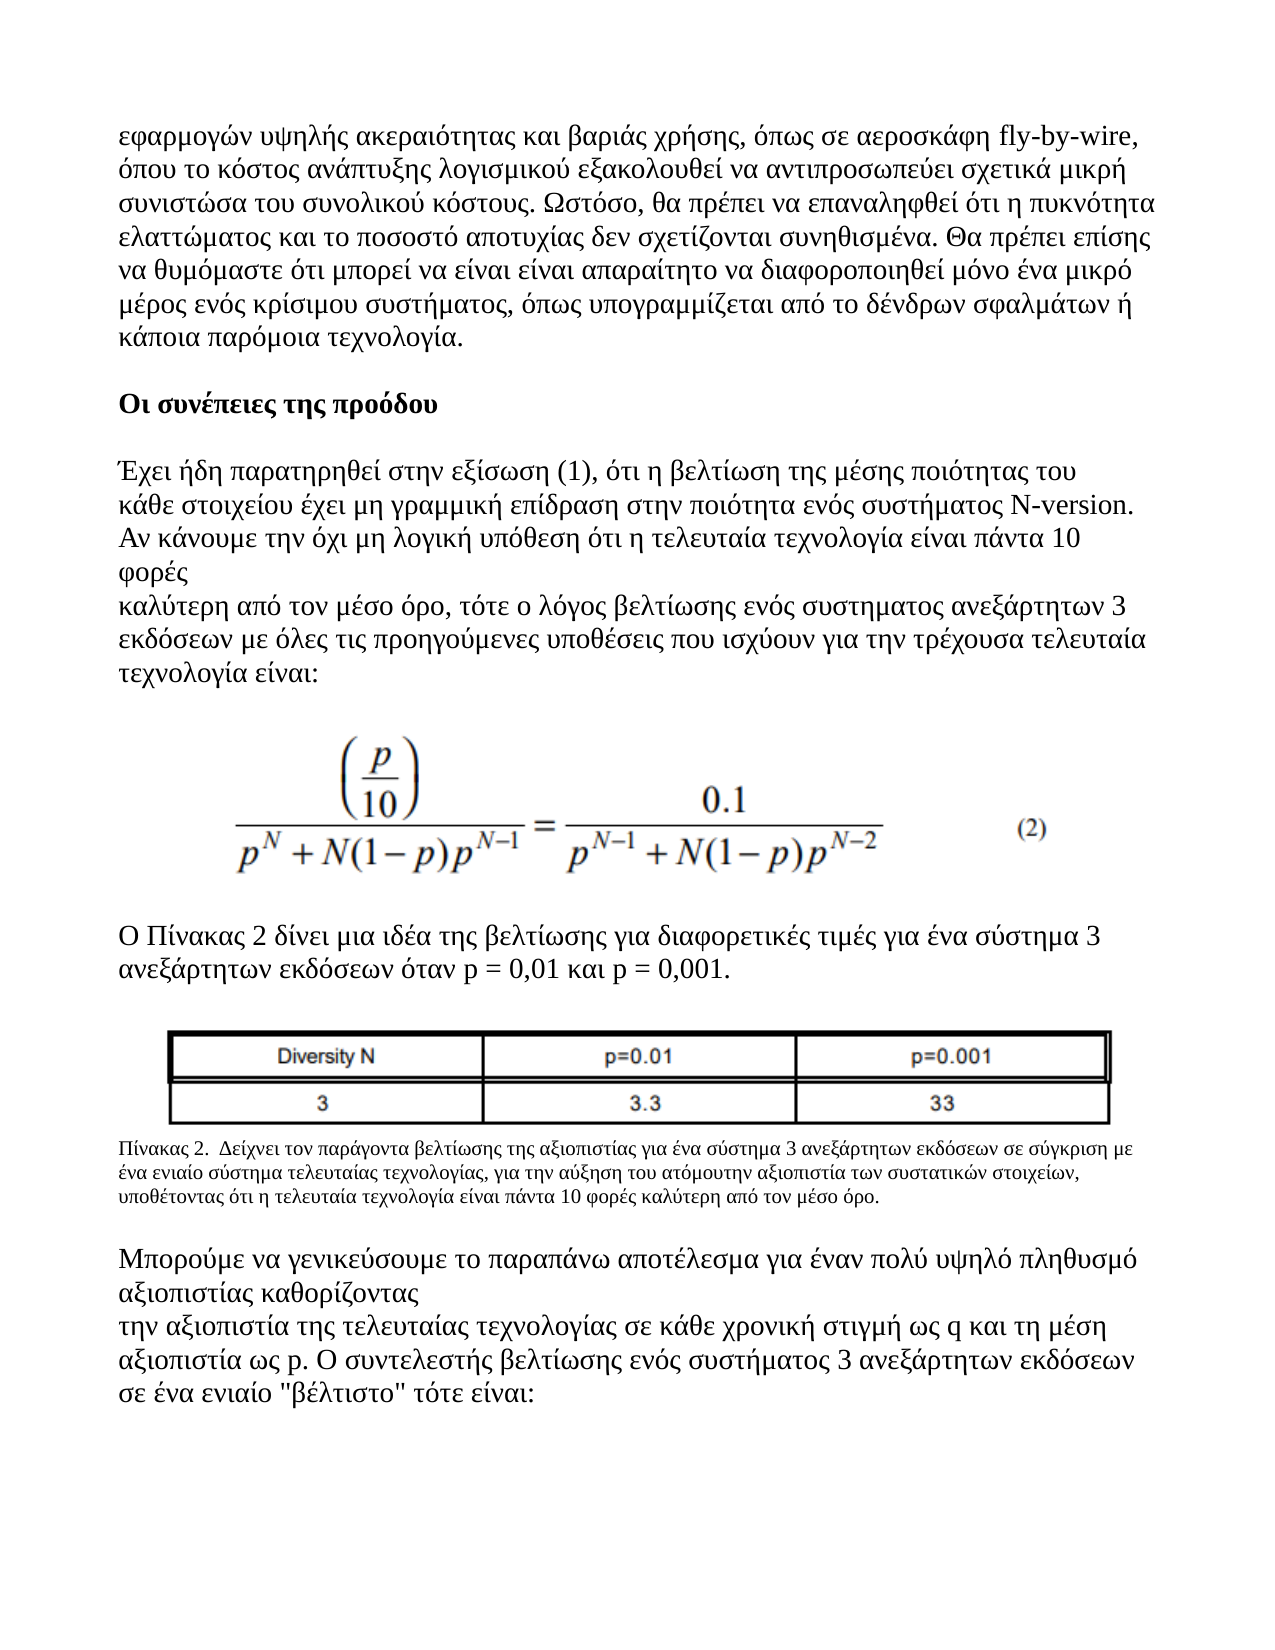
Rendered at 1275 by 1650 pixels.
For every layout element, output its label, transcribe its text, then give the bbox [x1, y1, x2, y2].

text εκδόσεων με όλες τις προηγούμενες υποθέσεις που ισχύουν για την τρέχουσα τελευταία τεχνολογία είναι: [118, 621, 1157, 688]
text κάθε στοιχείου έχει μη γραμμική επίδραση στην ποιότητα ενός συστήματος N-version. Αν κάνουμε την όχι μη λογική υπόθεση ότι η τελευταία τεχνολογία είναι πάντα 10 φορές [118, 487, 1157, 588]
text συνιστώσα του συνολικού κόστους. Ωστόσο, θα πρέπει να επαναληφθεί ότι η πυκνότητα ελαττώματος και το ποσοστό αποτυχίας δεν σχετίζονται συνηθισμένα. Θα πρέπει επίσης να θυμόμαστε ότι μπορεί να είναι είναι απαραίτητο να διαφοροποιηθεί μόνο ένα μικρό μέρος ενός κρίσιμου συστήματος, όπως υπογραμμίζεται από το δένδρων σφαλμάτων ή κάποια παρόμοια τεχνολογία. [118, 185, 1157, 353]
text Μπορούμε να γενικεύσουμε το παραπάνω αποτέλεσμα για έναν πολύ υψηλό πληθυσμό αξιοπιστίας καθορίζοντας [118, 1241, 1157, 1308]
picture [225, 721, 1050, 885]
text Έχει ήδη παρατηρηθεί στην εξίσωση (1), ότι η βελτίωση της μέσης ποιότητας του [118, 453, 1157, 487]
text καλύτερη από τον μέσο όρο, τότε ο λόγος βελτίωσης ενός συστηματος ανεξάρτητων 3 [118, 588, 1157, 621]
picture [155, 1018, 1120, 1136]
text την αξιοπιστία της τελευταίας τεχνολογίας σε κάθε χρονική στιγμή ως q και τη μέση αξιοπιστία ως p. Ο συντελεστής βελτίωσης ενός συστήματος 3 ανεξάρτητων εκδόσεων σε ένα ενιαίο "βέλτιστο" τότε είναι: [118, 1308, 1157, 1409]
text εφαρμογών υψηλής ακεραιότητας και βαριάς χρήσης, όπως σε αεροσκάφη fly-by-wire, όπου το κόστος ανάπτυξης λογισμικού εξακολουθεί να αντιπροσωπεύει σχετικά μικρή [118, 118, 1157, 185]
text Πίνακας 2. Δείχνει τον παράγοντα βελτίωσης της αξιοπιστίας για ένα σύστημα 3 ανεξάρτητων εκδόσεων σε σύγκριση με ένα ενιαίο σύστημα τελευταίας τεχνολογίας, για την αύξηση του ατόμουτην αξιοπιστία των συστατικών στοιχείων, υποθέτοντας ότι η τελευταία τεχνολογία είναι πάντα 10 φορές καλύτερη από τον μέσο όρο. [118, 1018, 1157, 1208]
text Ο Πίνακας 2 δίνει μια ιδέα της βελτίωσης για διαφορετικές τιμές για ένα σύστημα 3 ανεξάρτητων εκδόσεων όταν p = 0,01 και p = 0,001. [118, 918, 1157, 985]
text Οι συνέπειες της προόδου [118, 386, 1157, 420]
